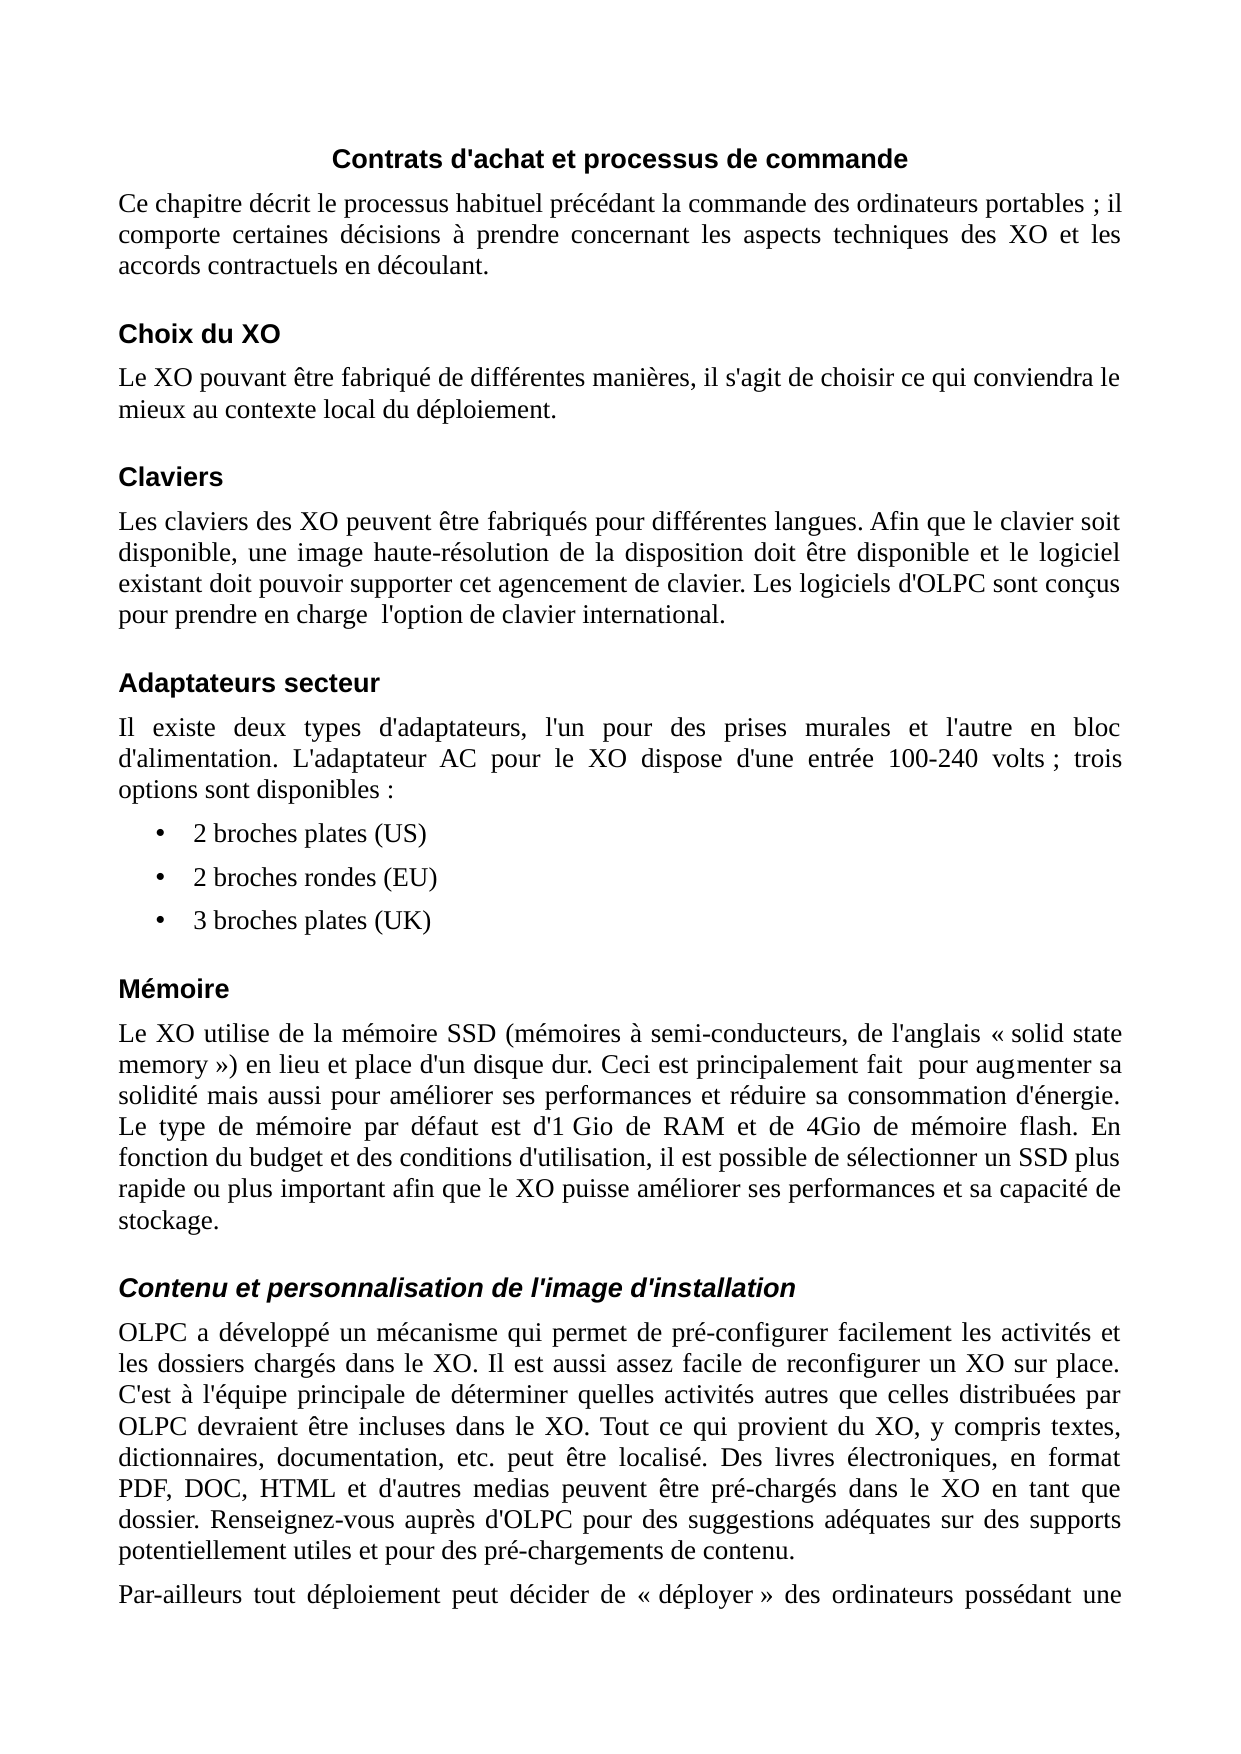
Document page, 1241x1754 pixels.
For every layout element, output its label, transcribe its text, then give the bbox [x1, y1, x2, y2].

subtitle Claviers [118, 461, 1122, 493]
text Il existe deux types d'adaptateurs, l'un pour des prises murales et l'autre en bloc d'alimentation. L'adaptateur AC pour le XO dispose d'une entrée 100-240 volts ; trois options sont disponibles : [118, 711, 1122, 804]
text Ce chapitre décrit le processus habituel précédant la commande des ordinateurs portables ; il comporte certaines décisions à prendre concernant les aspects techniques des XO et les accords contractuels en découlant. [118, 187, 1122, 280]
text Par-ailleurs tout déploiement peut décider de « déployer » des ordinateurs possédant une [118, 1578, 1122, 1609]
text Les claviers des XO peuvent être fabriqués pour différentes langues. Afin que le clavier soit disponible, une image haute-résolution de la disposition doit être disponible et le logiciel existant doit pouvoir supporter cet agencement de clavier. Les logiciels d'OLPC sont conçus pour prendre en charge l'option de clavier international. [118, 505, 1122, 630]
text Le XO utilise de la mémoire SSD (mémoires à semi-conducteurs, de l'anglais « solid state memory ») en lieu et place d'un disque dur. Ceci est principalement fait pour augmenter sa solidité mais aussi pour améliorer ses performances et réduire sa consommation d'énergie. Le type de mémoire par défaut est d'1 Gio de RAM et de 4Gio de mémoire flash. En fonction du budget et des conditions d'utilisation, il est possible de sélectionner un SSD plus rapide ou plus important afin que le XO puisse améliorer ses performances et sa capacité de stockage. [118, 1017, 1122, 1235]
title Contrats d'achat et processus de commande [118, 143, 1122, 174]
list 2 broches plates (US) [156, 817, 1122, 848]
list 2 broches rondes (EU) [156, 861, 1122, 892]
subtitle Choix du XO [118, 318, 1122, 349]
subtitle Mémoire [118, 973, 1122, 1004]
subtitle Adaptateurs secteur [118, 667, 1122, 698]
list 3 broches plates (UK) [156, 904, 1122, 936]
subtitle Contenu et personnalisation de l'image d'installation [118, 1272, 1122, 1304]
text Le XO pouvant être fabriqué de différentes manières, il s'agit de choisir ce qui conviendra le mieux au contexte local du déploiement. [118, 362, 1122, 424]
text OLPC a développé un mécanisme qui permet de pré-configurer facilement les activités et les dossiers chargés dans le XO. Il est aussi assez facile de reconfigurer un XO sur place. C'est à l'équipe principale de déterminer quelles activités autres que celles distribuées par OLPC devraient être incluses dans le XO. Tout ce qui provient du XO, y compris textes, dictionnaires, documentation, etc. peut être localisé. Des livres électroniques, en format PDF, DOC, HTML et d'autres medias peuvent être pré-chargés dans le XO en tant que dossier. Renseignez-vous auprès d'OLPC pour des suggestions adéquates sur des supports potentiellement utiles et pour des pré-chargements de contenu. [118, 1316, 1122, 1565]
